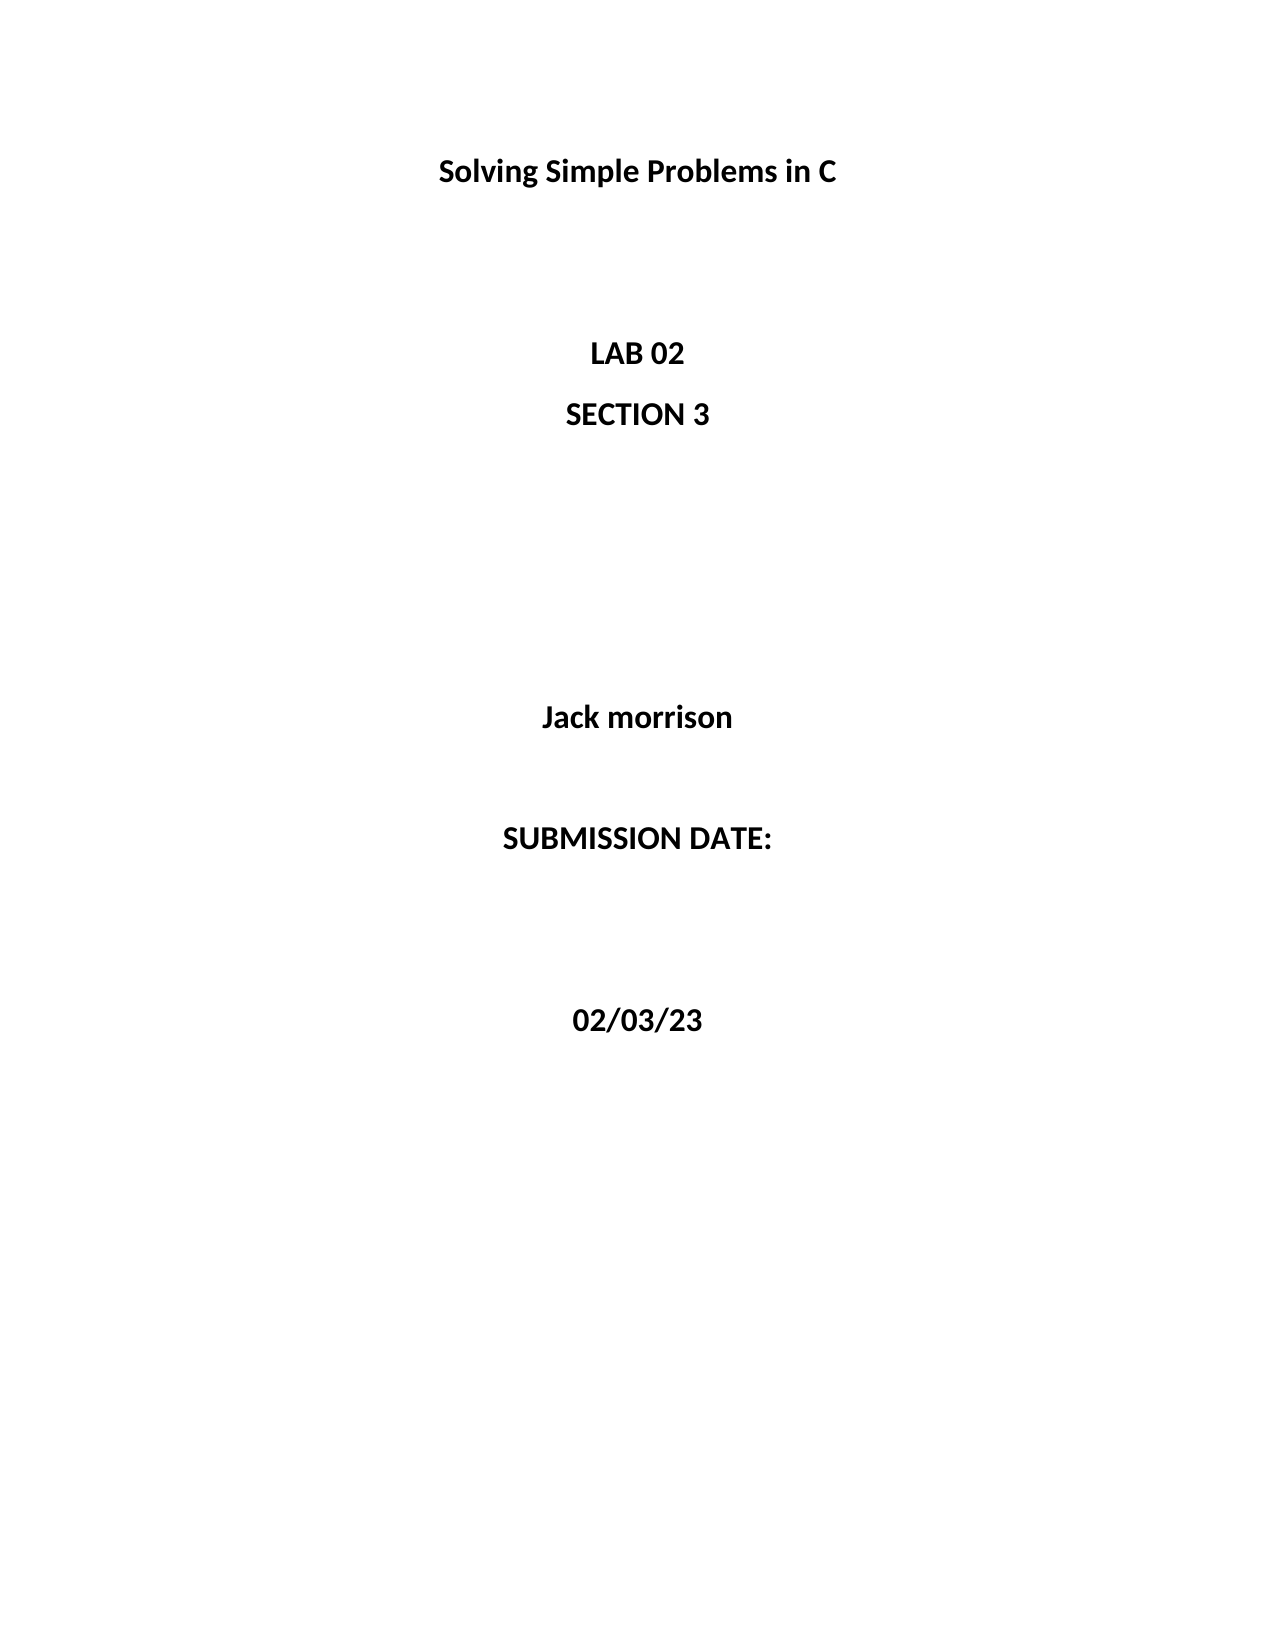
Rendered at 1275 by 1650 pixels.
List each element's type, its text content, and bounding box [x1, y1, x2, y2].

text Jack morrison [150, 696, 1125, 736]
text SUBMISSION DATE: [150, 817, 1125, 858]
text SECTION 3 [150, 392, 1125, 433]
text LAB 02 [150, 332, 1125, 373]
text Solving Simple Problems in C [150, 150, 1125, 191]
text 02/03/23 [150, 999, 1125, 1039]
